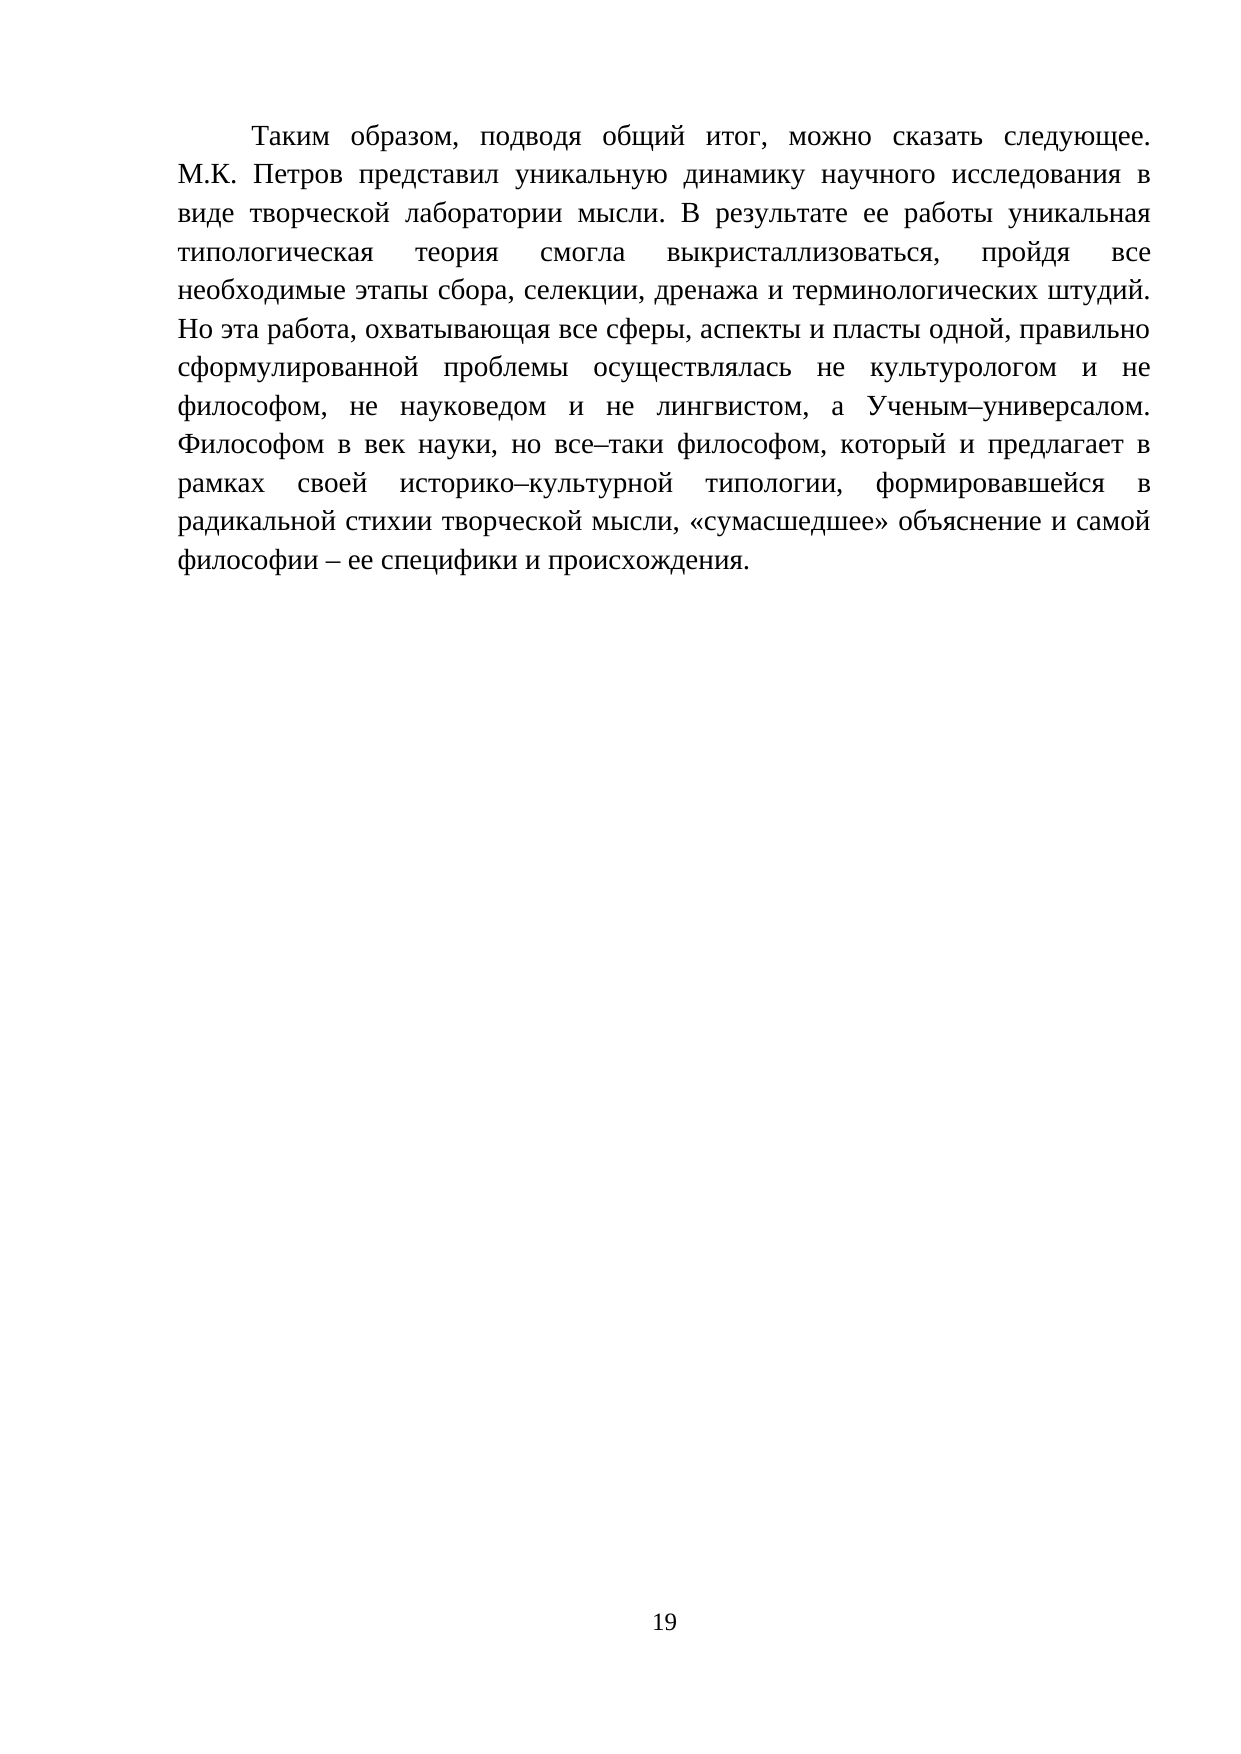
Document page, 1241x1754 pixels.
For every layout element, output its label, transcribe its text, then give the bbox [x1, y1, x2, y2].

text Таким образом, подводя общий итог, можно сказать следующее. М.К. Петров представил уникальную динамику научного исследования в виде творческой лаборатории мысли. В результате ее работы уникальная типологическая теория смогла выкристаллизоваться, пройдя все необходимые этапы сбора, селекции, дренажа и терминологических штудий. Но эта работа, охватывающая все сферы, аспекты и пласты одной, правильно сформулированной проблемы осуществлялась не культурологом и не философом, не науковедом и не лингвистом, а Ученым–универсалом. Философом в век науки, но все–таки философом, который и предлагает в рамках своей историко–культурной типологии, формировавшейся в радикальной стихии творческой мысли, «сумасшедшее» объяснение и самой философии – ее специфики и происхождения. [177, 118, 1152, 576]
